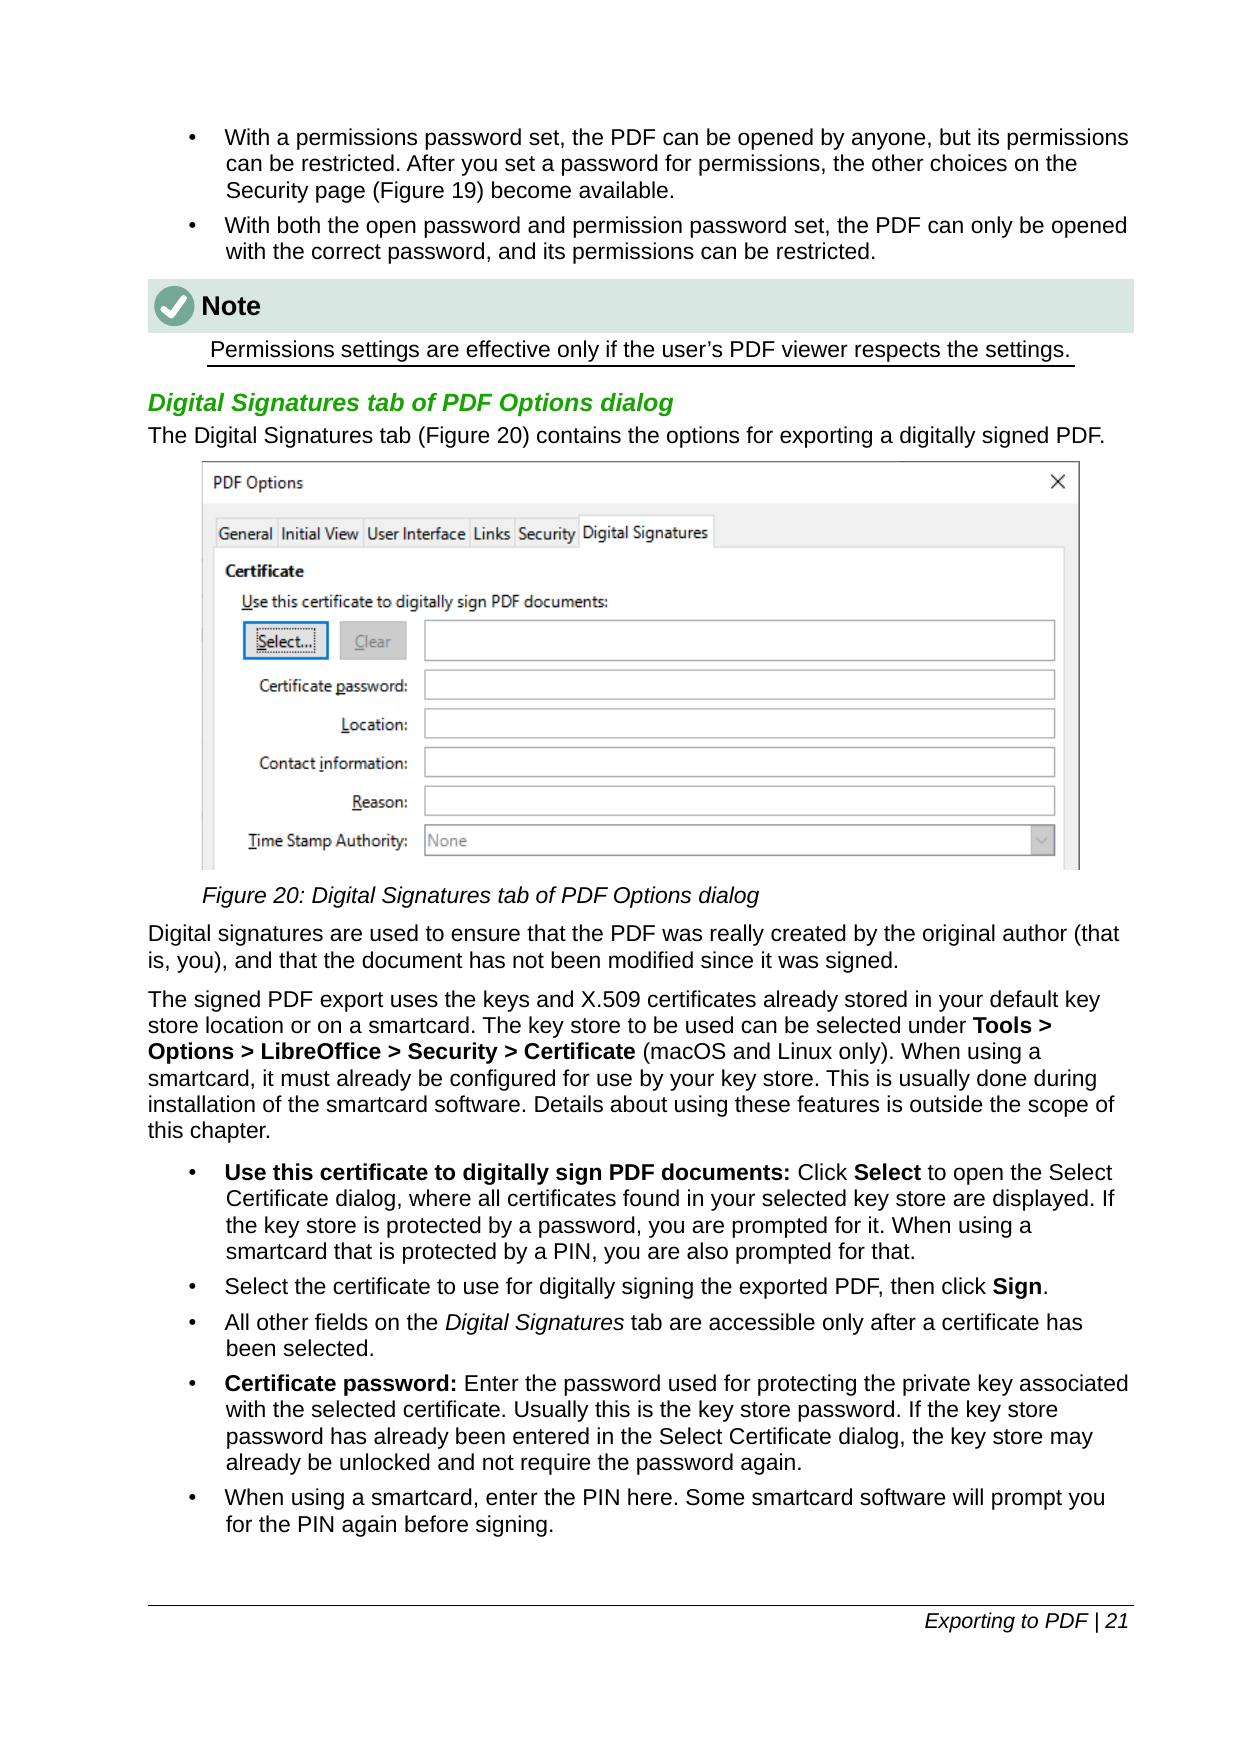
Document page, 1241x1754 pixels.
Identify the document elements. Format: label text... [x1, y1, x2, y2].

list With a permissions password set, the PDF can be opened by anyone, but its permissions can be restricted. After you set a password for permissions, the other choices on the Security page (Figure 19) become available. [185, 121, 1134, 203]
list When using a smartcard, enter the PIN here. Some smartcard software will prompt you for the PIN again before signing. [185, 1481, 1134, 1540]
picture [201, 461, 1080, 870]
list Select the certificate to use for digitally signing the exported PDF, then click Sign. [185, 1270, 1134, 1300]
text Figure 20: Digital Signatures tab of PDF Options dialog [202, 882, 1080, 908]
text The Digital Signatures tab (Figure 20) contains the options for exporting a digitally signed PDF. [148, 422, 1134, 449]
text The signed PDF export uses the keys and X.509 certificates already stored in your default key store location or on a smartcard. The key store to be used can be selected under Tools > Options > LibreOffice > Security > Certificate (macOS and Linux only). When using a smartcard, it must already be configured for use by your key store. This is usually done during installation of the smartcard software. Details about using these features is outside the scope of this chapter. [148, 986, 1134, 1144]
subtitle Note [148, 279, 1134, 333]
list With both the open password and permission password set, the PDF can only be opened with the correct password, and its permissions can be restricted. [185, 209, 1134, 267]
text Permissions settings are effective only if the user’s PDF viewer respects the settings. [207, 333, 1075, 365]
text Digital signatures are used to ensure that the PDF was really created by the original author (that is, you), and that the document has not been modified since it was signed. [148, 920, 1134, 973]
list All other fields on the Digital Signatures tab are accessible only after a certificate has been selected. [185, 1306, 1134, 1361]
list Certificate password: Enter the password used for protecting the private key associated with the selected certificate. Usually this is the key store password. If the key store password has already been entered in the Select Certificate dialog, the key store may already be unlocked and not require the password again. [185, 1367, 1134, 1476]
list Use this certificate to digitally sign PDF documents: Click Select to open the Select Certificate dialog, where all certificates found in your selected key store are displayed. If the key store is protected by a password, you are prompted for it. When using a smartcard that is protected by a PIN, you are also prompted for that. [185, 1156, 1134, 1264]
subtitle Digital Signatures tab of PDF Options dialog [148, 388, 1134, 417]
